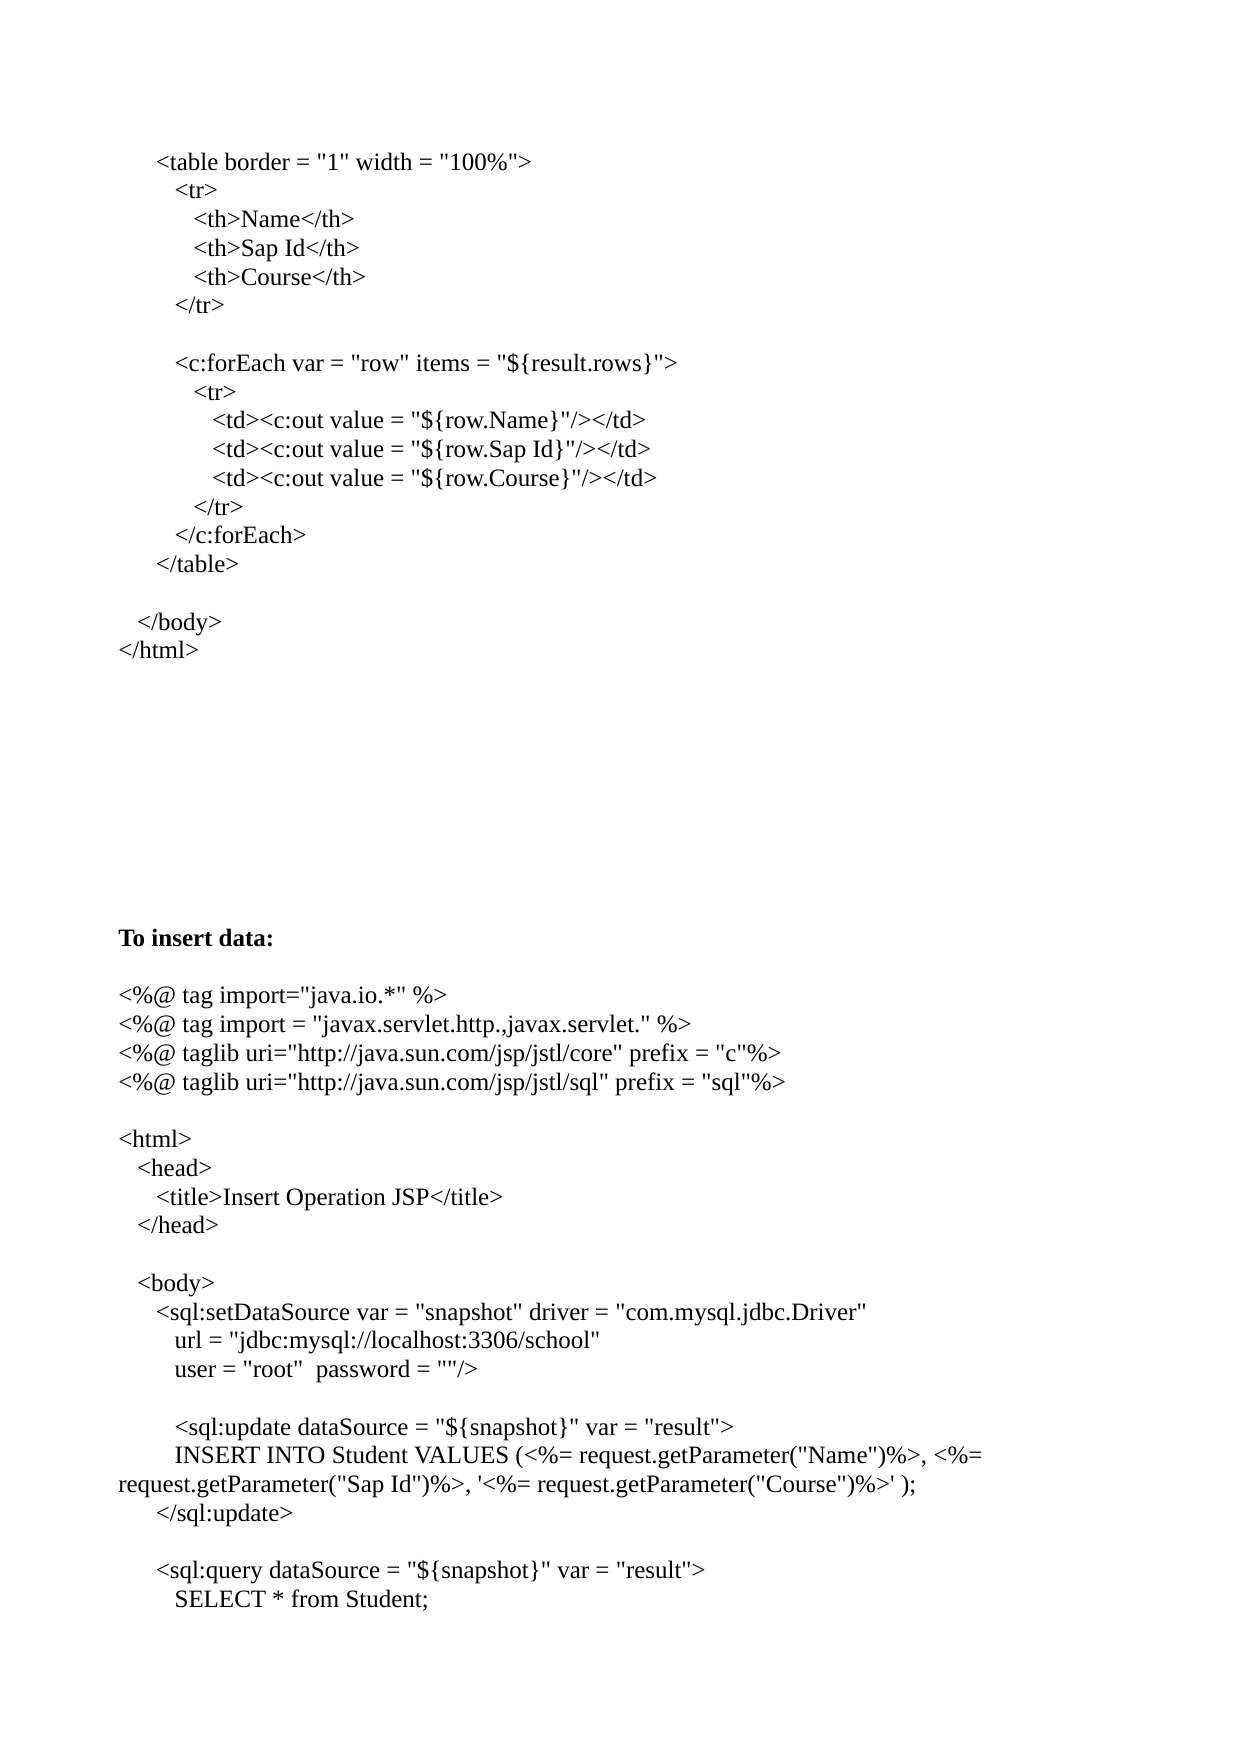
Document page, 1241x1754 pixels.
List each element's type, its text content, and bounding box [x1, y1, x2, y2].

text url = "jdbc:mysql://localhost:3306/school" [118, 1326, 1122, 1354]
text <td><c:out value = "${row.Sap Id}"/></td> [118, 434, 1122, 463]
text </c:forEach> [118, 521, 1122, 549]
text user = "root" password = ""/> [118, 1354, 1122, 1383]
text </table> [118, 549, 1122, 578]
text INSERT INTO Student VALUES (<%= request.getParameter("Name")%>, <%= request.getParameter("Sap Id")%>, '<%= request.getParameter("Course")%>' ); [118, 1441, 1122, 1498]
text SELECT * from Student; [118, 1584, 1122, 1613]
text <%@ taglib uri="http://java.sun.com/jsp/jstl/core" prefix = "c"%> [118, 1038, 1122, 1067]
text <tr> [118, 377, 1122, 406]
text </tr> [118, 492, 1122, 521]
text <html> [118, 1124, 1122, 1153]
text <sql:query dataSource = "${snapshot}" var = "result"> [118, 1556, 1122, 1584]
text <%@ taglib uri="http://java.sun.com/jsp/jstl/sql" prefix = "sql"%> [118, 1067, 1122, 1096]
text <table border = "1" width = "100%"> [118, 147, 1122, 176]
text <head> [118, 1153, 1122, 1182]
text <sql:setDataSource var = "snapshot" driver = "com.mysql.jdbc.Driver" [118, 1297, 1122, 1326]
text To insert data: [118, 923, 1122, 952]
text </sql:update> [118, 1498, 1122, 1527]
text </head> [118, 1211, 1122, 1239]
text <td><c:out value = "${row.Name}"/></td> [118, 406, 1122, 434]
text <th>Name</th> [118, 204, 1122, 233]
text </tr> [118, 291, 1122, 319]
text <th>Course</th> [118, 262, 1122, 291]
text </html> [118, 636, 1122, 664]
text <c:forEach var = "row" items = "${result.rows}"> [118, 348, 1122, 377]
text <sql:update dataSource = "${snapshot}" var = "result"> [118, 1412, 1122, 1441]
text <body> [118, 1268, 1122, 1297]
text <tr> [118, 176, 1122, 204]
text <title>Insert Operation JSP</title> [118, 1182, 1122, 1211]
text <td><c:out value = "${row.Course}"/></td> [118, 463, 1122, 492]
text <%@ tag import = "javax.servlet.http.,javax.servlet." %> [118, 1009, 1122, 1038]
text <th>Sap Id</th> [118, 233, 1122, 262]
text <%@ tag import="java.io.*" %> [118, 981, 1122, 1009]
text </body> [118, 607, 1122, 636]
